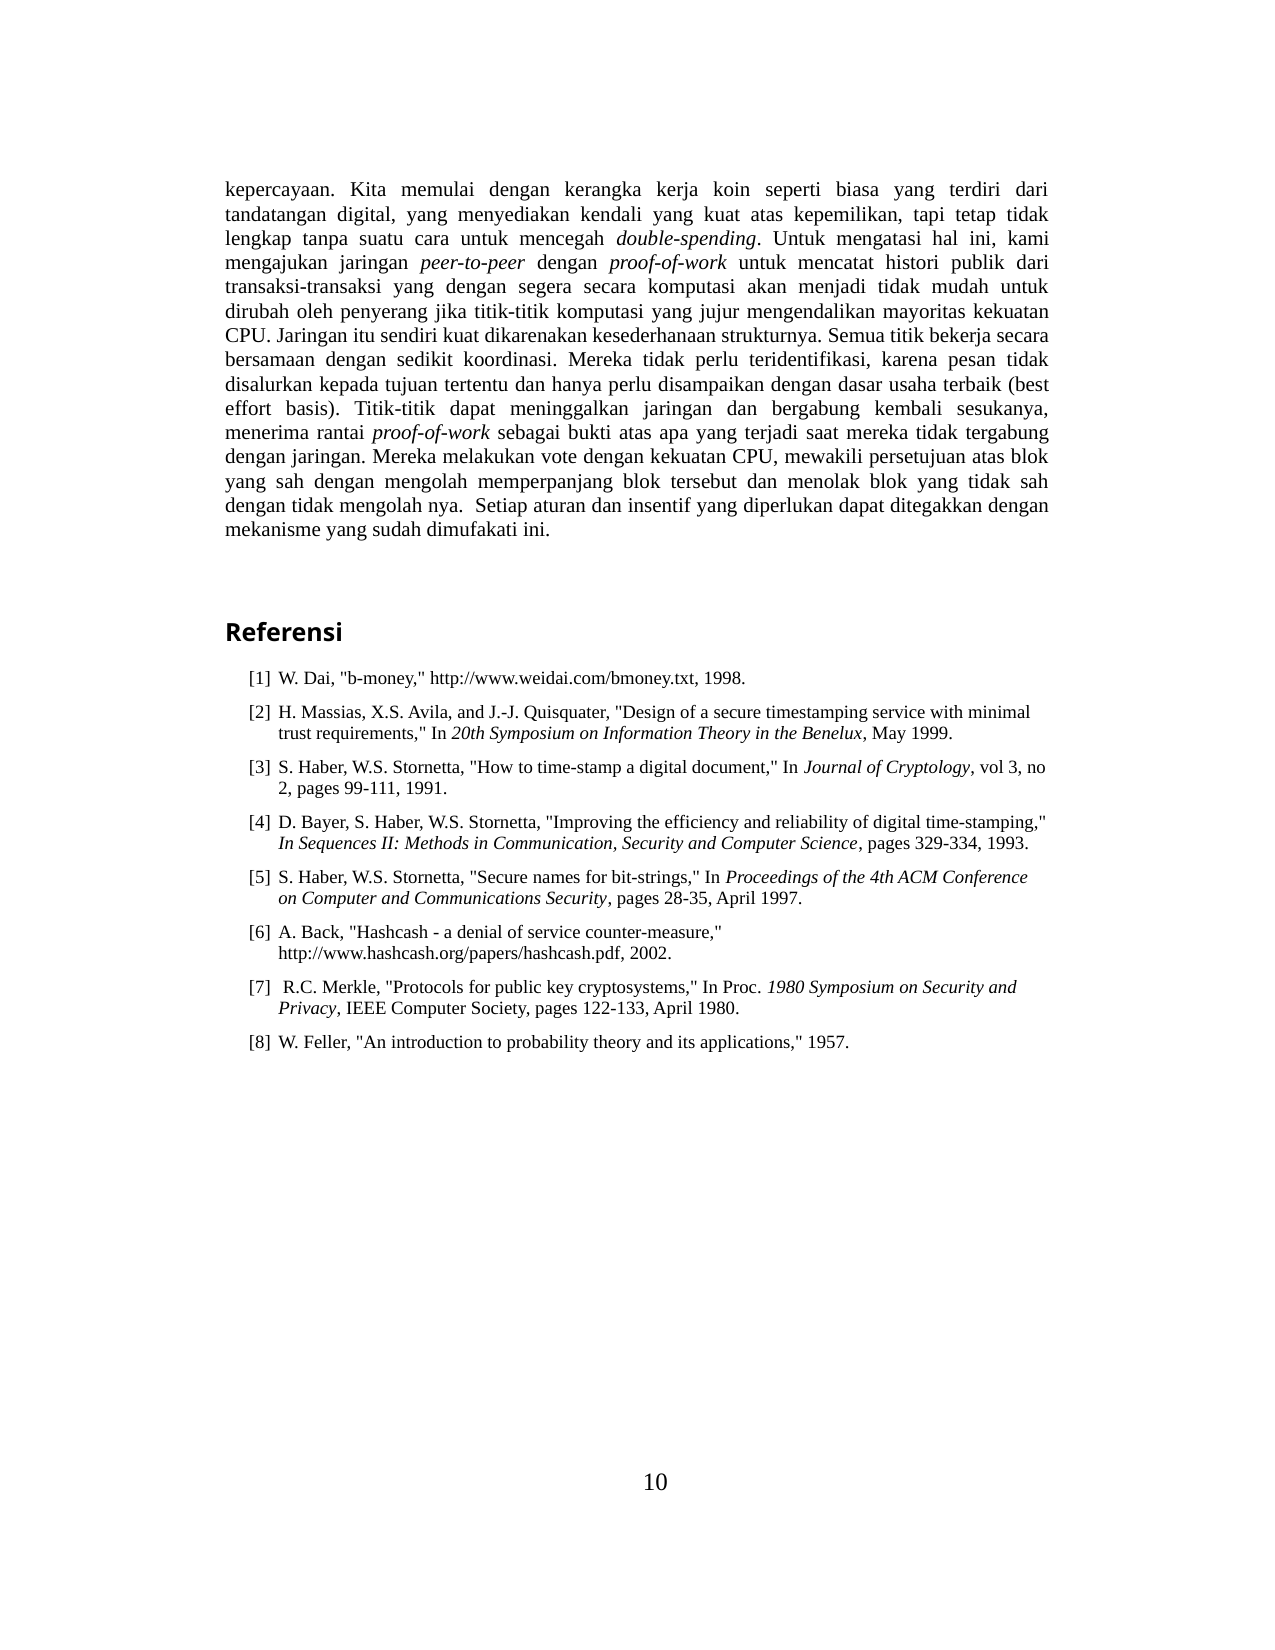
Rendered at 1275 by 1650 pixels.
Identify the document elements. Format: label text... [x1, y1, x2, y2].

list D. Bayer, S. Haber, W.S. Stornetta, "Improving the efficiency and reliability of digital time-stamping," In Sequences II: Methods in Communication, Security and Computer Science, pages 329-334, 1993. [249, 811, 1050, 854]
list S. Haber, W.S. Stornetta, "How to time-stamp a digital document," In Journal of Cryptology, vol 3, no 2, pages 99-111, 1991. [249, 756, 1050, 799]
list R.C. Merkle, "Protocols for public key cryptosystems," In Proc. 1980 Symposium on Security and Privacy, IEEE Computer Society, pages 122-133, April 1980. [249, 976, 1050, 1019]
list A. Back, "Hashcash - a denial of service counter-measure," http://www.hashcash.org/papers/hashcash.pdf, 2002. [249, 921, 1050, 964]
text kepercayaan. Kita memulai dengan kerangka kerja koin seperti biasa yang terdiri dari tandatangan digital, yang menyediakan kendali yang kuat atas kepemilikan, tapi tetap tidak lengkap tanpa suatu cara untuk mencegah double-spending. Untuk mengatasi hal ini, kami mengajukan jaringan peer-to-peer dengan proof-of-work untuk mencatat histori publik dari transaksi-transaksi yang dengan segera secara komputasi akan menjadi tidak mudah untuk dirubah oleh penyerang jika titik-titik komputasi yang jujur mengendalikan mayoritas kekuatan CPU. Jaringan itu sendiri kuat dikarenakan kesederhanaan strukturnya. Semua titik bekerja secara bersamaan dengan sedikit koordinasi. Mereka tidak perlu teridentifikasi, karena pesan tidak disalurkan kepada tujuan tertentu dan hanya perlu disampaikan dengan dasar usaha terbaik (best effort basis). Titik-titik dapat meninggalkan jaringan dan bergabung kembali sesukanya, menerima rantai proof-of-work sebagai bukti atas apa yang terjadi saat mereka tidak tergabung dengan jaringan. Mereka melakukan vote dengan kekuatan CPU, mewakili persetujuan atas blok yang sah dengan mengolah memperpanjang blok tersebut dan menolak blok yang tidak sah dengan tidak mengolah nya. Setiap aturan dan insentif yang diperlukan dapat ditegakkan dengan mekanisme yang sudah dimufakati ini. [225, 177, 1050, 541]
subtitle Referensi [225, 615, 1050, 649]
list W. Dai, "b-money," http://www.weidai.com/bmoney.txt, 1998. [249, 667, 1050, 689]
list S. Haber, W.S. Stornetta, "Secure names for bit-strings," In Proceedings of the 4th ACM Conference on Computer and Communications Security, pages 28-35, April 1997. [249, 866, 1050, 909]
list W. Feller, "An introduction to probability theory and its applications," 1957. [249, 1031, 1050, 1052]
list H. Massias, X.S. Avila, and J.-J. Quisquater, "Design of a secure timestamping service with minimal trust requirements," In 20th Symposium on Information Theory in the Benelux, May 1999. [249, 701, 1050, 744]
